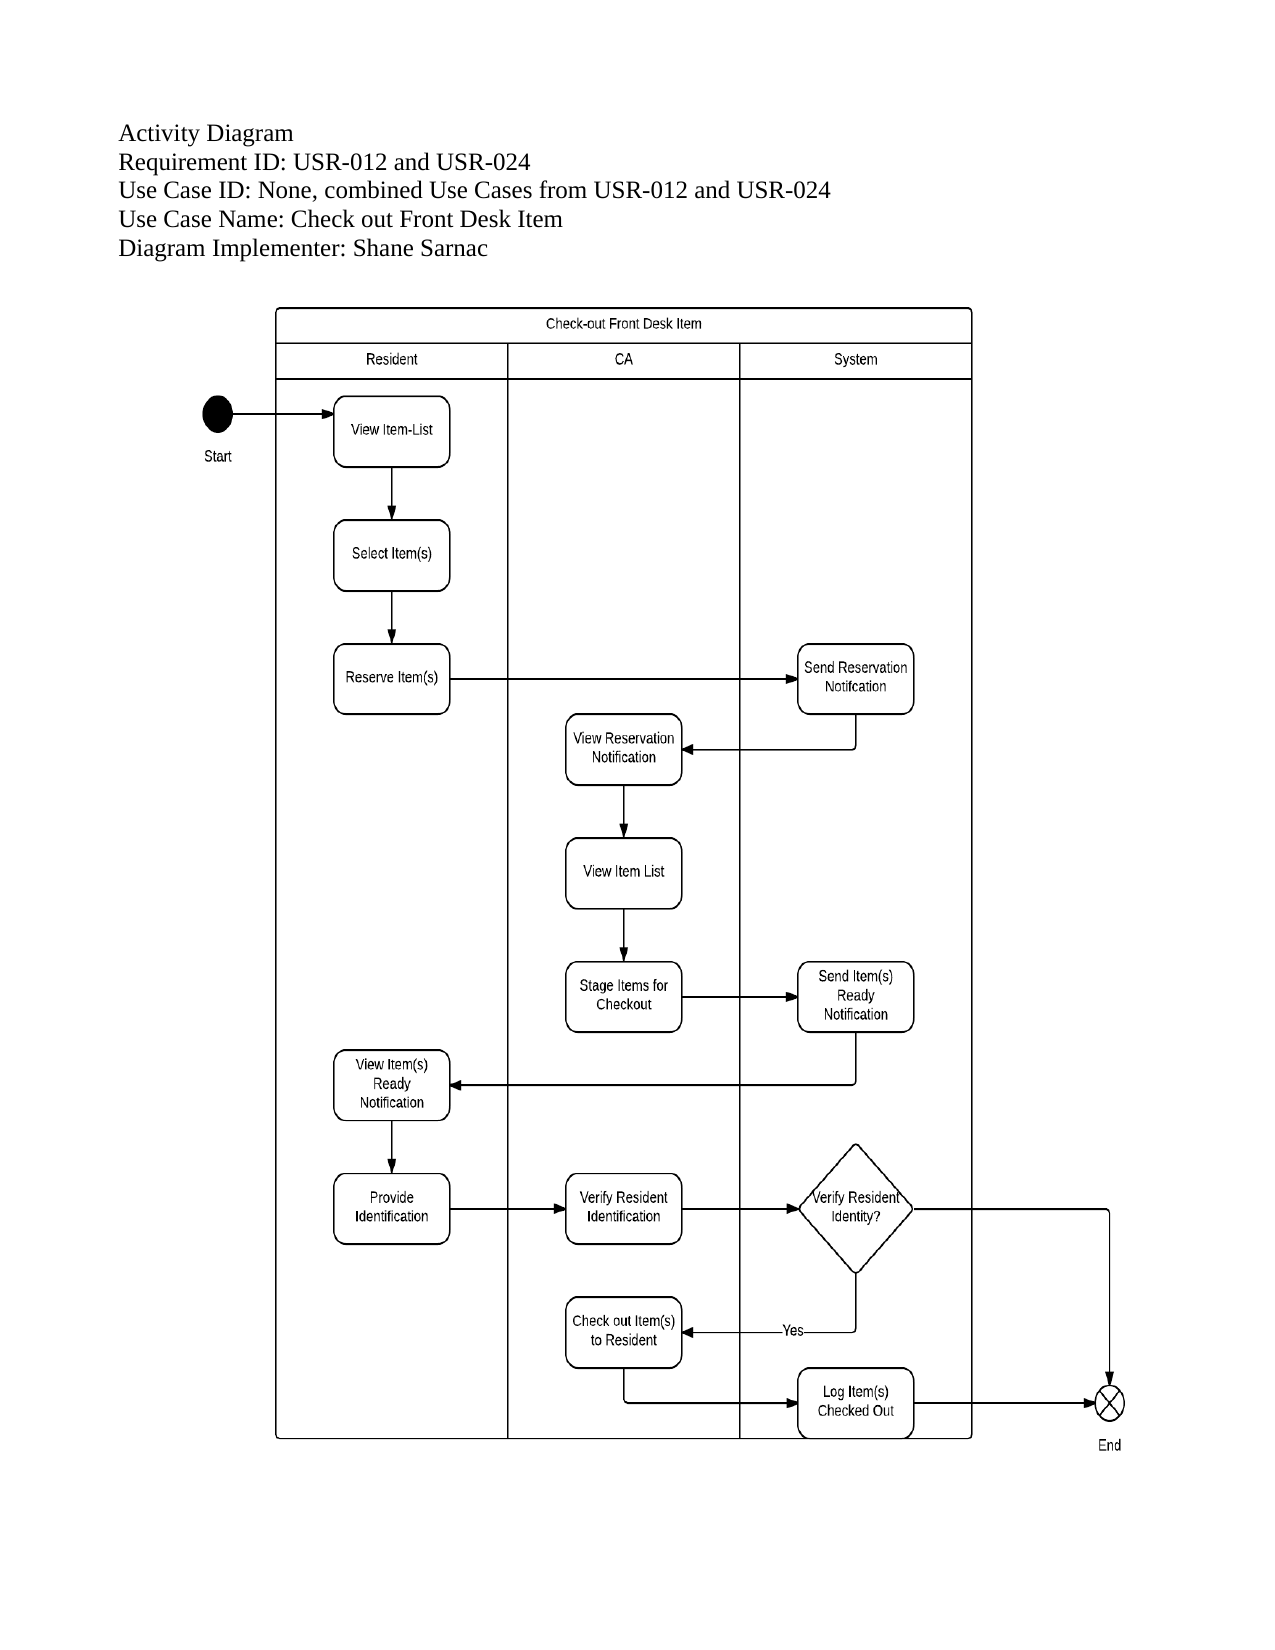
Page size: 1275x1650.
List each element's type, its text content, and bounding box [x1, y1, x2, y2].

text Activity Diagram [118, 118, 1157, 147]
text Requirement ID: USR-012 and USR-024 [118, 147, 1157, 176]
picture [0, 290, 1275, 1491]
text Diagram Implementer: Shane Sarnac [118, 233, 1157, 262]
text Use Case ID: None, combined Use Cases from USR-012 and USR-024 [118, 176, 1157, 204]
text Use Case Name: Check out Front Desk Item [118, 204, 1157, 233]
